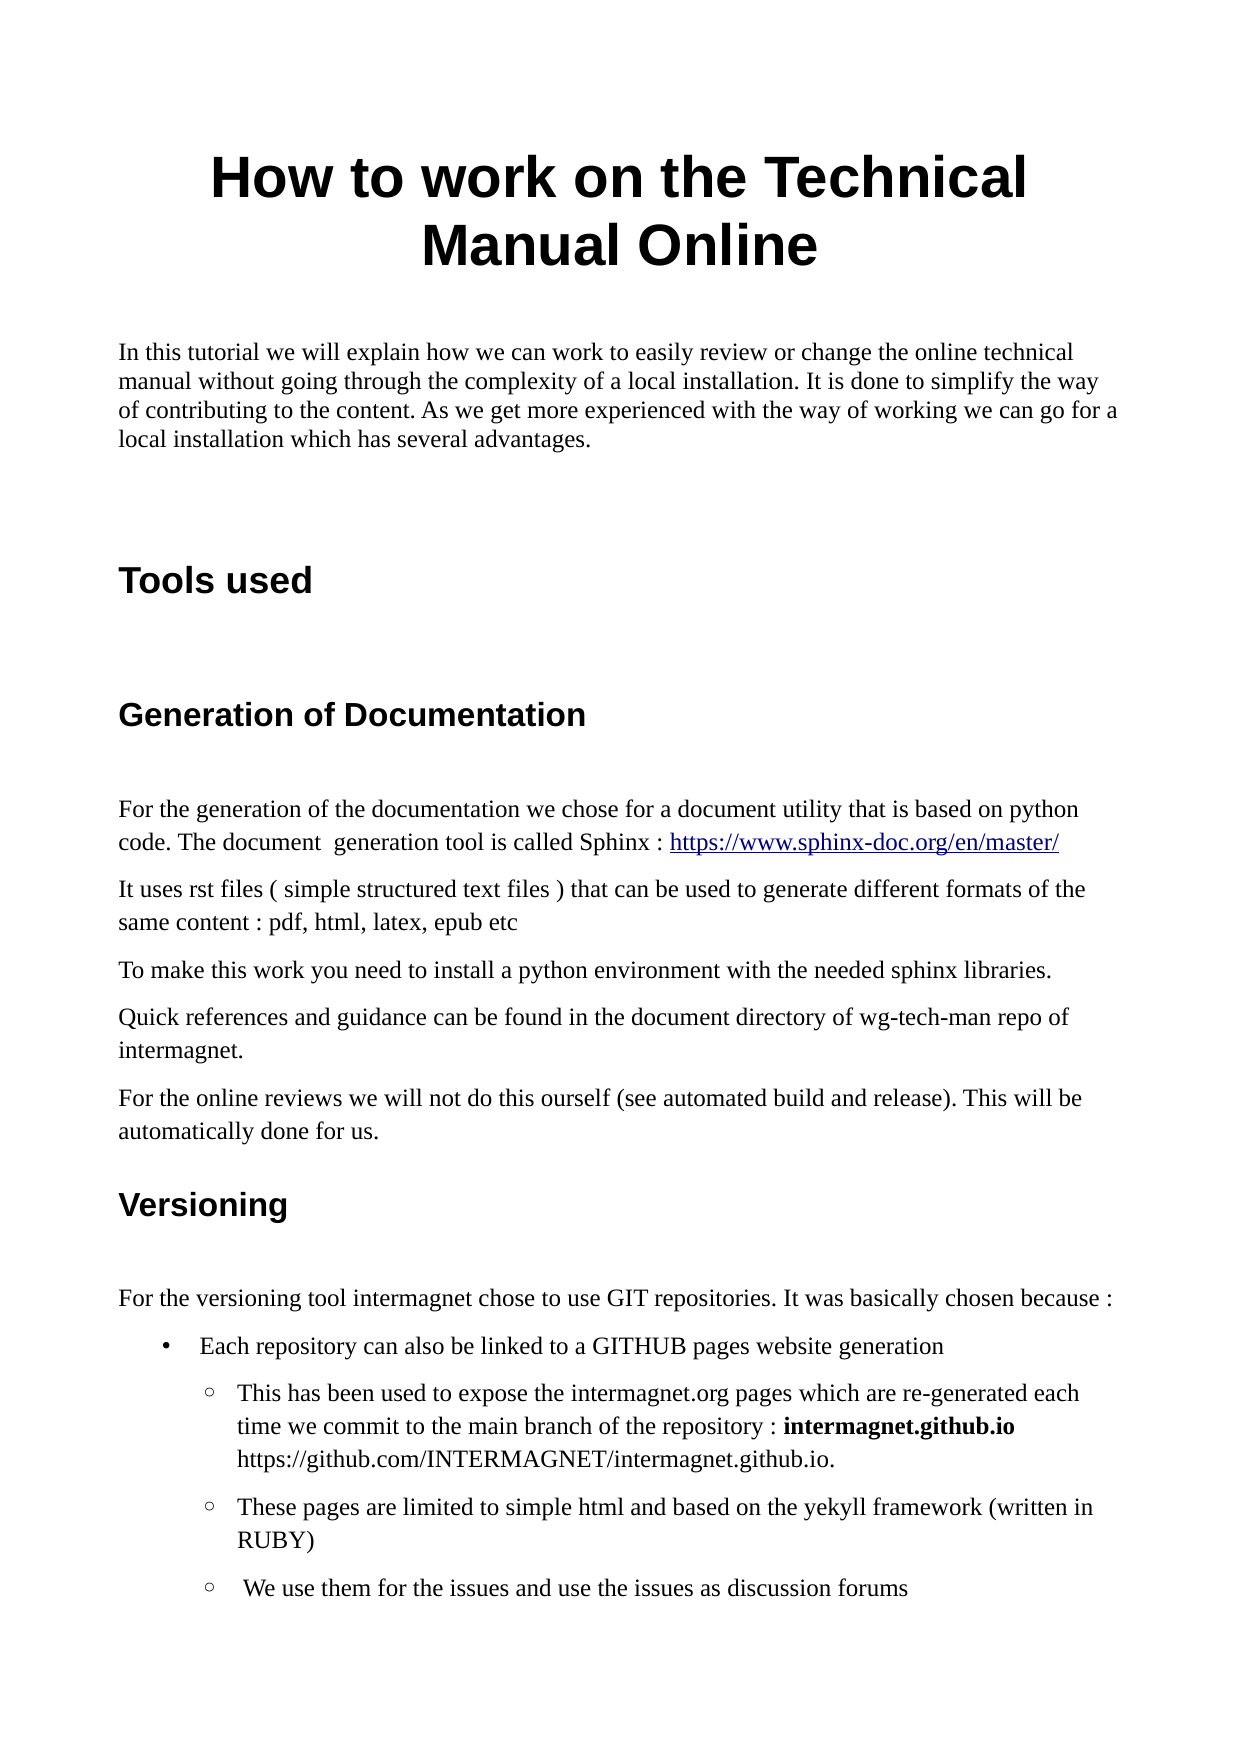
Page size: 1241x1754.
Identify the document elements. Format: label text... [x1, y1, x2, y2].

text For the online reviews we will not do this ourself (see automated build and release). This will be automatically done for us. [118, 1083, 1122, 1145]
text It uses rst files ( simple structured text files ) that can be used to generate different formats of the same content : pdf, html, latex, epub etc [118, 874, 1122, 936]
text Quick references and guidance can be found in the document directory of wg-tech-man repo of intermagnet. [118, 1002, 1122, 1064]
list This has been used to expose the intermagnet.org pages which are re-generated each time we commit to the main branch of the repository : intermagnet.github.io https://github.com/INTERMAGNET/intermagnet.github.io. [199, 1378, 1122, 1473]
list We use them for the issues and use the issues as discussion forums [199, 1573, 1122, 1601]
list These pages are limited to simple html and based on the yekyll framework (written in RUBY) [199, 1492, 1122, 1554]
text In this tutorial we will explain how we can work to easily review or change the online technical manual without going through the complexity of a local installation. It is done to simplify the way of contributing to the content. As we get more experienced with the way of working we can go for a local installation which has several advantages. [118, 337, 1122, 452]
list Each repository can also be linked to a GITHUB pages website generation [162, 1331, 1122, 1359]
text For the generation of the documentation we chose for a document utility that is based on python code. The document generation tool is called Sphinx : https://www.sphinx-doc.org/en/master/ [118, 794, 1122, 855]
subtitle Tools used [118, 558, 1122, 601]
text For the versioning tool intermagnet chose to use GIT repositories. It was basically chosen because : [118, 1283, 1122, 1312]
subtitle Generation of Documentation [118, 695, 1122, 733]
subtitle Versioning [118, 1184, 1122, 1223]
title How to work on the Technical Manual Online [118, 143, 1122, 277]
text To make this work you need to install a python environment with the needed sphinx libraries. [118, 955, 1122, 984]
